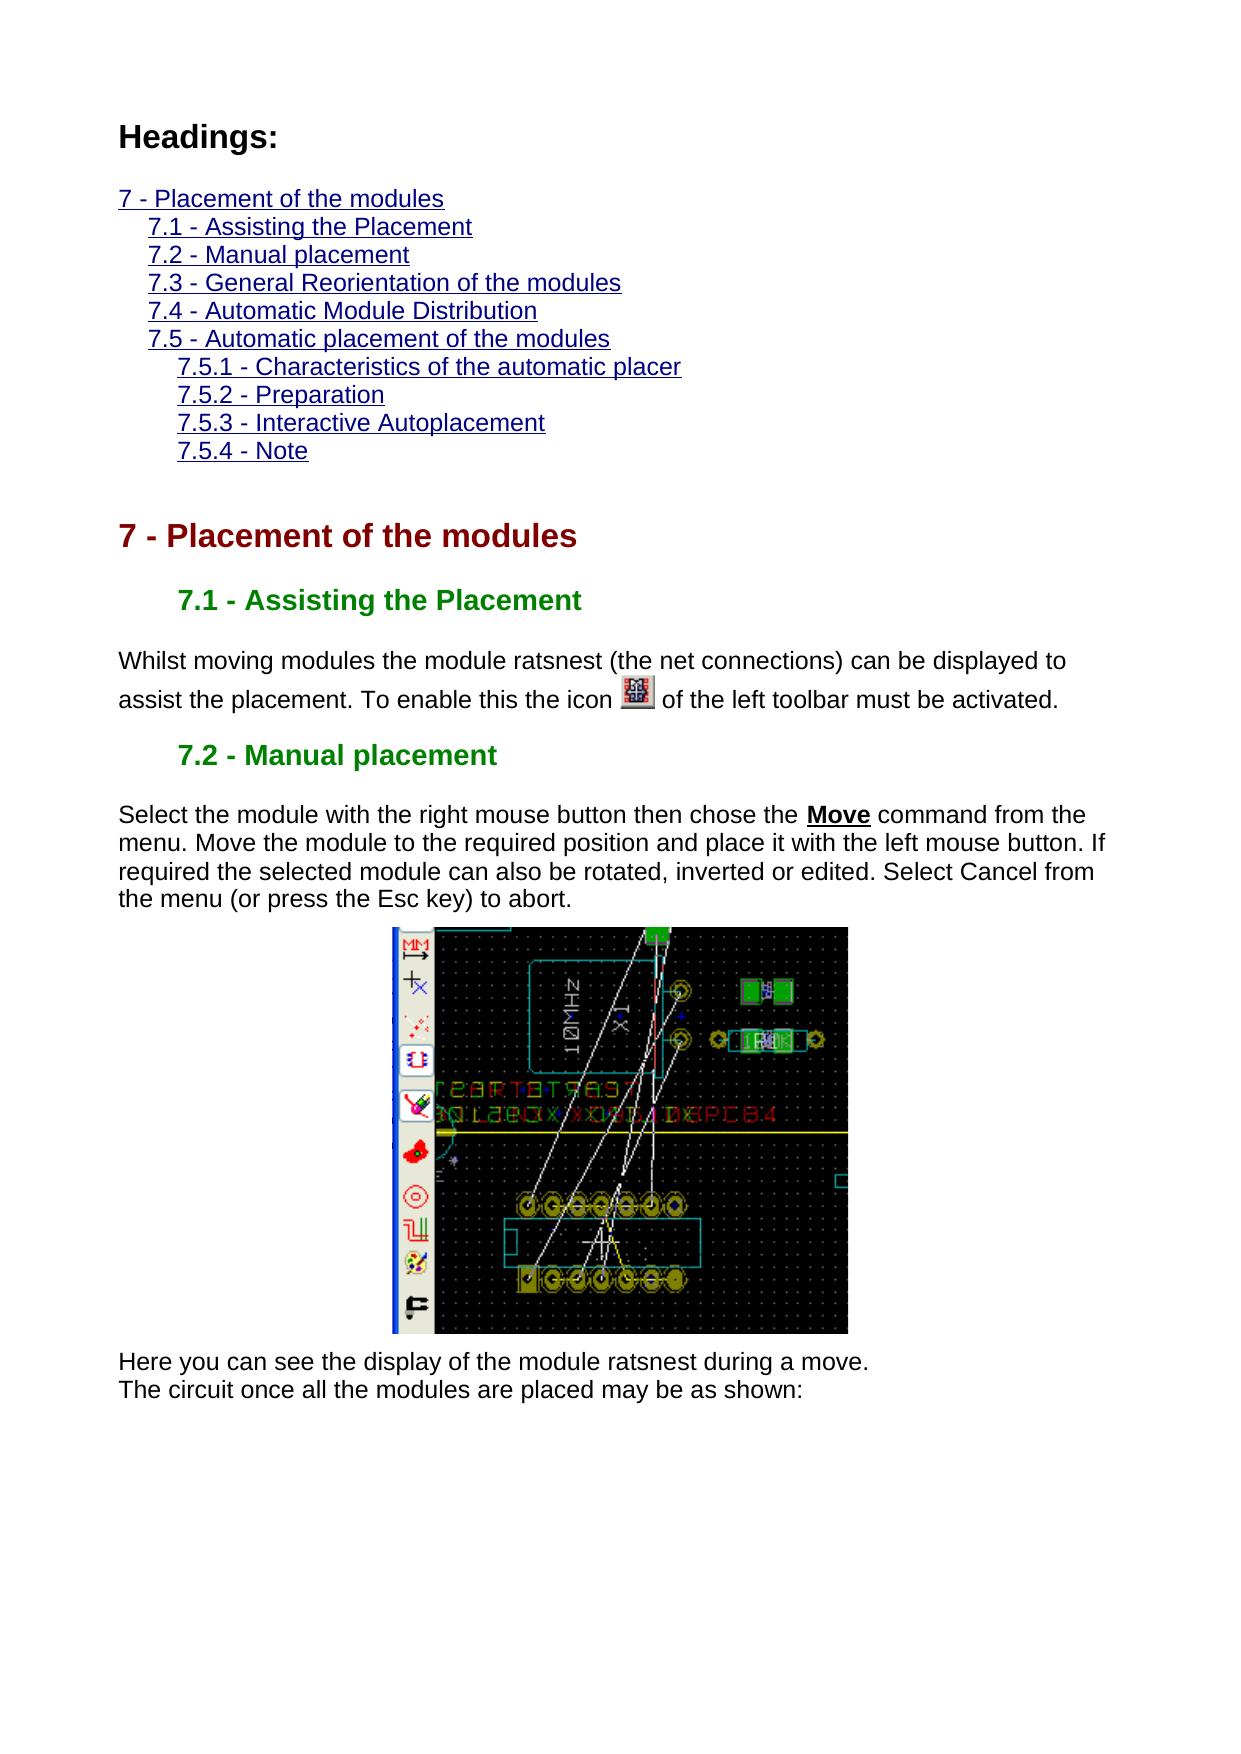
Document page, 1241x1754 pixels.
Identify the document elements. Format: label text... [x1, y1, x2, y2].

text The circuit once all the modules are placed may be as shown: [118, 1375, 1122, 1403]
text 7.4 - Automatic Module Distribution [148, 297, 1122, 325]
picture [620, 674, 655, 709]
subtitle Headings: [118, 118, 1122, 155]
text 7.5.3 - Interactive Autoplacement [177, 409, 1122, 437]
text 7.5 - Automatic placement of the modules [148, 325, 1122, 353]
text 7.1 - Assisting the Placement [148, 213, 1122, 241]
text 7.3 - General Reorientation of the modules [148, 269, 1122, 297]
text 7.5.4 - Note [177, 437, 1122, 465]
text 7 - Placement of the modules [118, 184, 1122, 213]
text 7.5.2 - Preparation [177, 381, 1122, 409]
picture [392, 927, 849, 1334]
text Here you can see the display of the module ratsnest during a move. [118, 1347, 1122, 1375]
subtitle Manual placement [177, 739, 1122, 772]
text Whilst moving modules the module ratsnest (the net connections) can be displayed to assist the placement. To enable this the icon of the left toolbar must be activated. [118, 646, 1122, 714]
text Select the module with the right mouse button then chose the Move command from the menu. Move the module to the required position and place it with the left mouse button. If required the selected module can also be rotated, inverted or edited. Select Cancel from the menu (or press the Esc key) to abort. [118, 801, 1122, 913]
text 7.5.1 - Characteristics of the automatic placer [177, 353, 1122, 381]
text 7.2 - Manual placement [148, 241, 1122, 269]
subtitle Assisting the Placement [177, 584, 1122, 617]
subtitle Placement of the modules [118, 518, 1122, 555]
